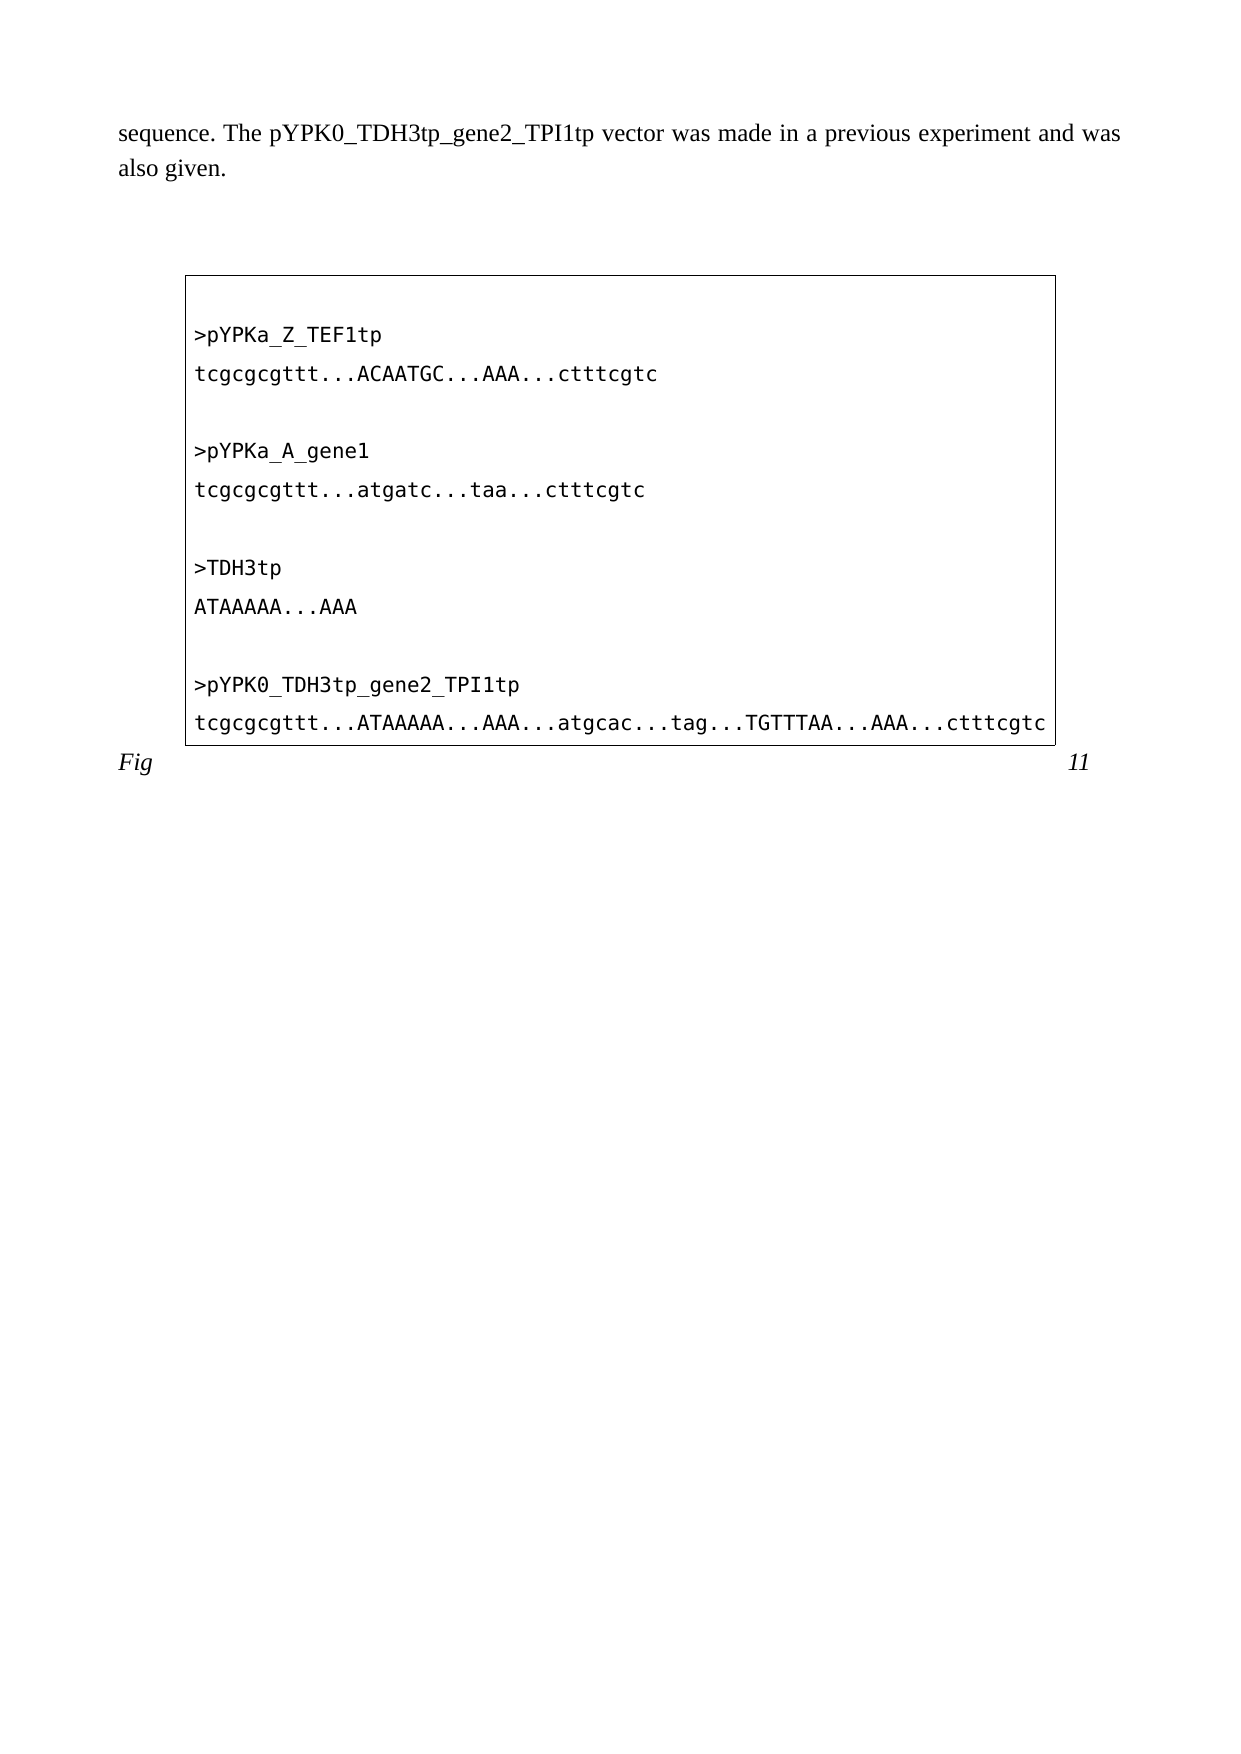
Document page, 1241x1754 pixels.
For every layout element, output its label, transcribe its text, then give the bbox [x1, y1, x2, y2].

text ATAAAAA...AAA [194, 595, 1046, 619]
text tcgcgcgttt...ACAATGC...AAA...ctttcgtc [194, 362, 1046, 386]
text tcgcgcgttt...atgatc...taa...ctttcgtc [194, 478, 1046, 503]
text >TDH3tp [194, 556, 1046, 580]
text >pYPKa_A_gene1 [194, 439, 1046, 464]
text Fig 11 [118, 747, 1122, 776]
text >pYPK0_TDH3tp_gene2_TPI1tp [194, 673, 1046, 697]
text >pYPKa_Z_TEF1tp [194, 323, 1046, 347]
text sequence. The pYPK0_TDH3tp_gene2_TPI1tp vector was made in a previous experiment and was also given. [118, 118, 1122, 181]
text tcgcgcgttt...ATAAAAA...AAA...atgcac...tag...TGTTTAA...AAA...ctttcgtc [194, 711, 1046, 736]
